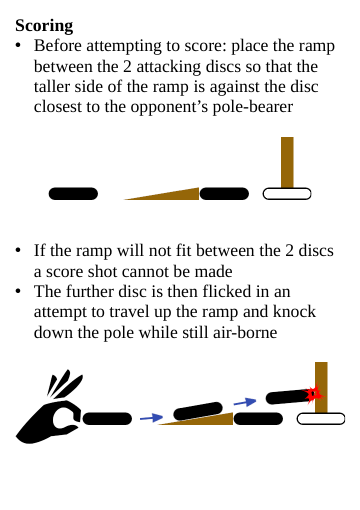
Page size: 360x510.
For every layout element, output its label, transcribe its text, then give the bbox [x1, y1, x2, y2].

list The further disc is then flicked in an attempt to travel up the ramp and knock down the pole while still air-borne [15, 281, 345, 342]
text Scoring [15, 15, 345, 35]
list If the ramp will not fit between the 2 discs a score shot cannot be made [15, 240, 345, 281]
list Before attempting to score: place the ramp between the 2 attacking discs so that the taller side of the ramp is against the disc closest to the opponent’s pole-bearer [15, 35, 345, 117]
picture [15, 362, 345, 444]
picture [48, 137, 312, 200]
